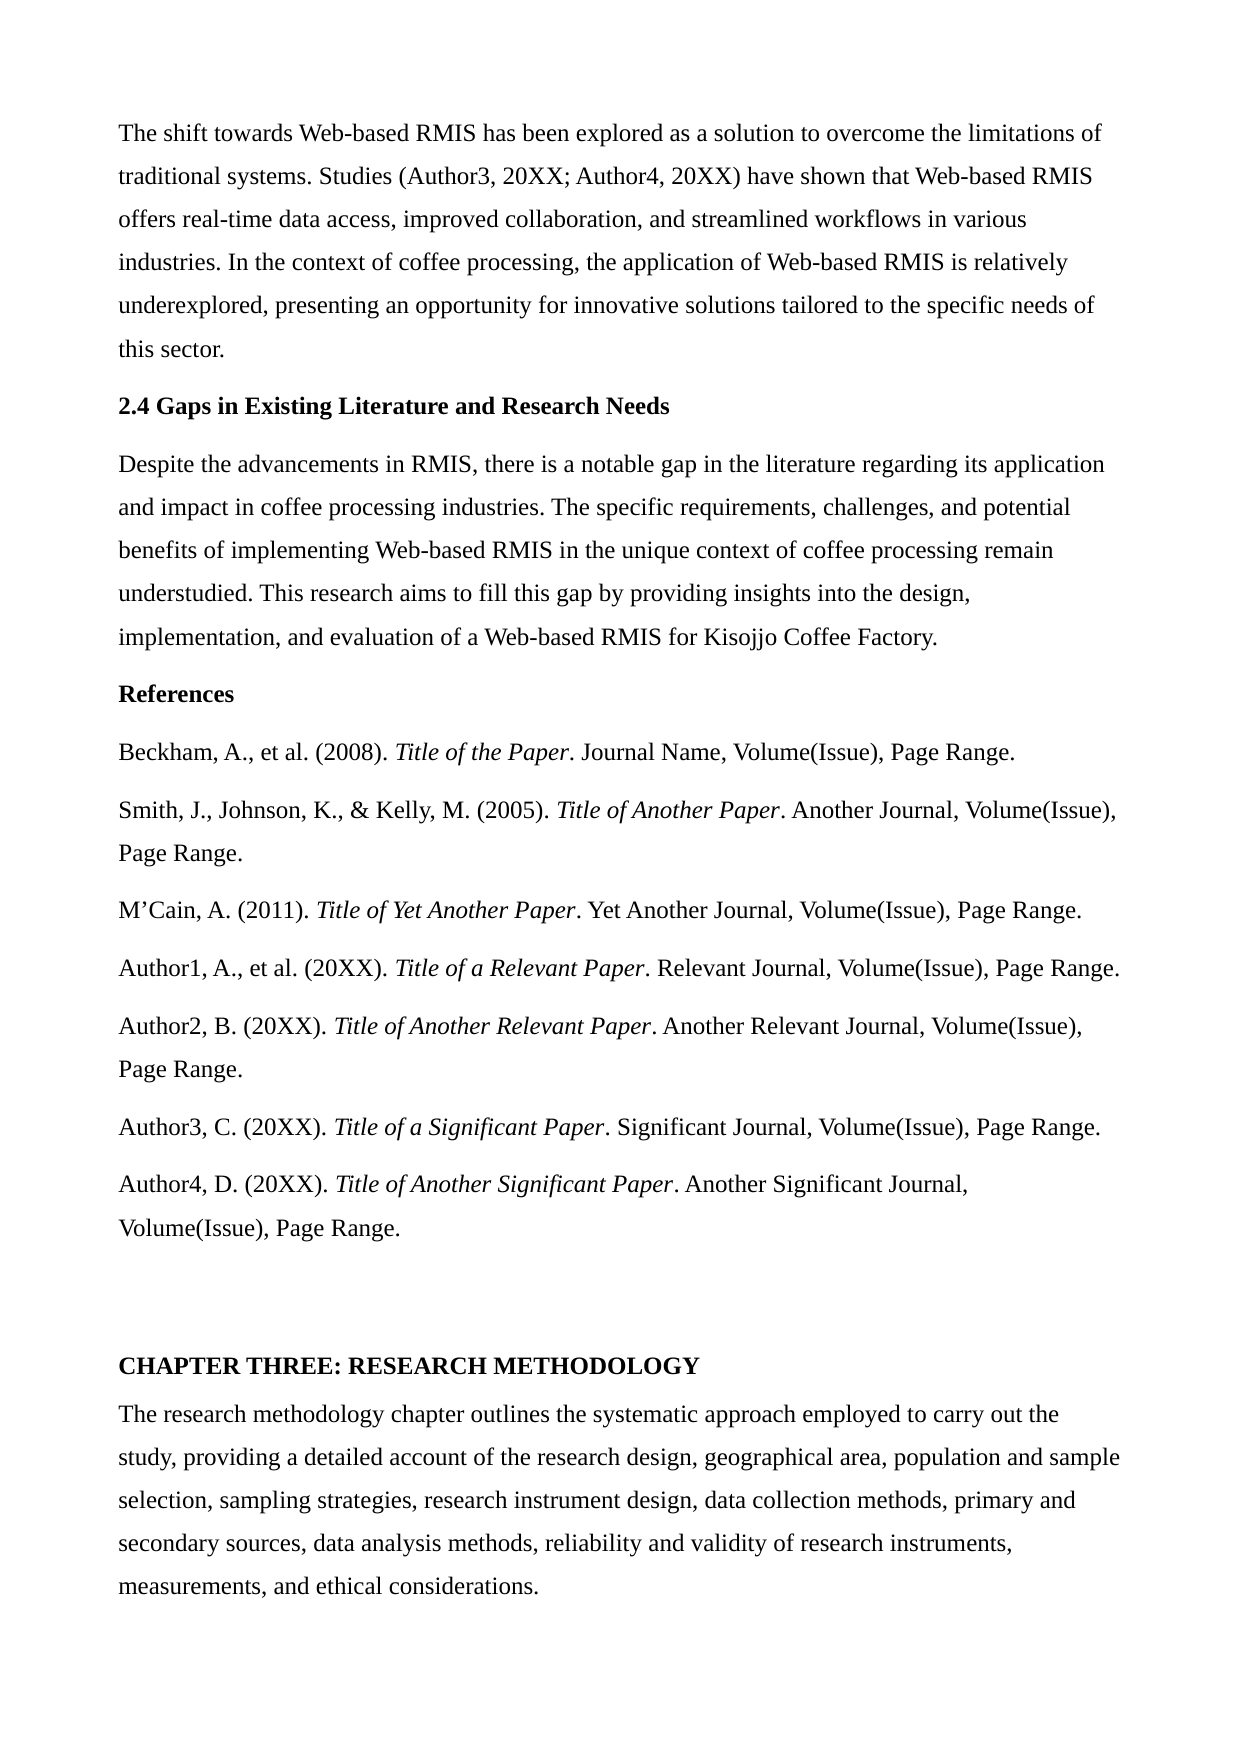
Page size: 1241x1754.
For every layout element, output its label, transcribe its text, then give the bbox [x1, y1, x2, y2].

text Despite the advancements in RMIS, there is a notable gap in the literature regarding its application and impact in coffee processing industries. The specific requirements, challenges, and potential benefits of implementing Web-based RMIS in the unique context of coffee processing remain understudied. This research aims to fill this gap by providing insights into the design, implementation, and evaluation of a Web-based RMIS for Kisojjo Coffee Factory. [118, 449, 1122, 650]
text Smith, J., Johnson, K., & Kelly, M. (2005). Title of Another Paper. Another Journal, Volume(Issue), Page Range. [118, 795, 1122, 867]
text References [118, 679, 1122, 708]
text Author4, D. (20XX). Title of Another Significant Paper. Another Significant Journal, Volume(Issue), Page Range. [118, 1169, 1122, 1241]
text Author2, B. (20XX). Title of Another Relevant Paper. Another Relevant Journal, Volume(Issue), Page Range. [118, 1011, 1122, 1083]
text Beckham, A., et al. (2008). Title of the Paper. Journal Name, Volume(Issue), Page Range. [118, 737, 1122, 766]
text 2.4 Gaps in Existing Literature and Research Needs [118, 391, 1122, 420]
text Author3, C. (20XX). Title of a Significant Paper. Significant Journal, Volume(Issue), Page Range. [118, 1112, 1122, 1141]
text The research methodology chapter outlines the systematic approach employed to carry out the study, providing a detailed account of the research design, geographical area, population and sample selection, sampling strategies, research instrument design, data collection methods, primary and secondary sources, data analysis methods, reliability and validity of research instruments, measurements, and ethical considerations. [118, 1399, 1122, 1600]
text The shift towards Web-based RMIS has been explored as a solution to overcome the limitations of traditional systems. Studies (Author3, 20XX; Author4, 20XX) have shown that Web-based RMIS offers real-time data access, improved collaboration, and streamlined workflows in various industries. In the context of coffee processing, the application of Web-based RMIS is relatively underexplored, presenting an opportunity for innovative solutions tailored to the specific needs of this sector. [118, 118, 1122, 362]
text CHAPTER THREE: RESEARCH METHODOLOGY [118, 1318, 1122, 1380]
text M’Cain, A. (2011). Title of Yet Another Paper. Yet Another Journal, Volume(Issue), Page Range. [118, 896, 1122, 924]
text Author1, A., et al. (20XX). Title of a Relevant Paper. Relevant Journal, Volume(Issue), Page Range. [118, 953, 1122, 982]
